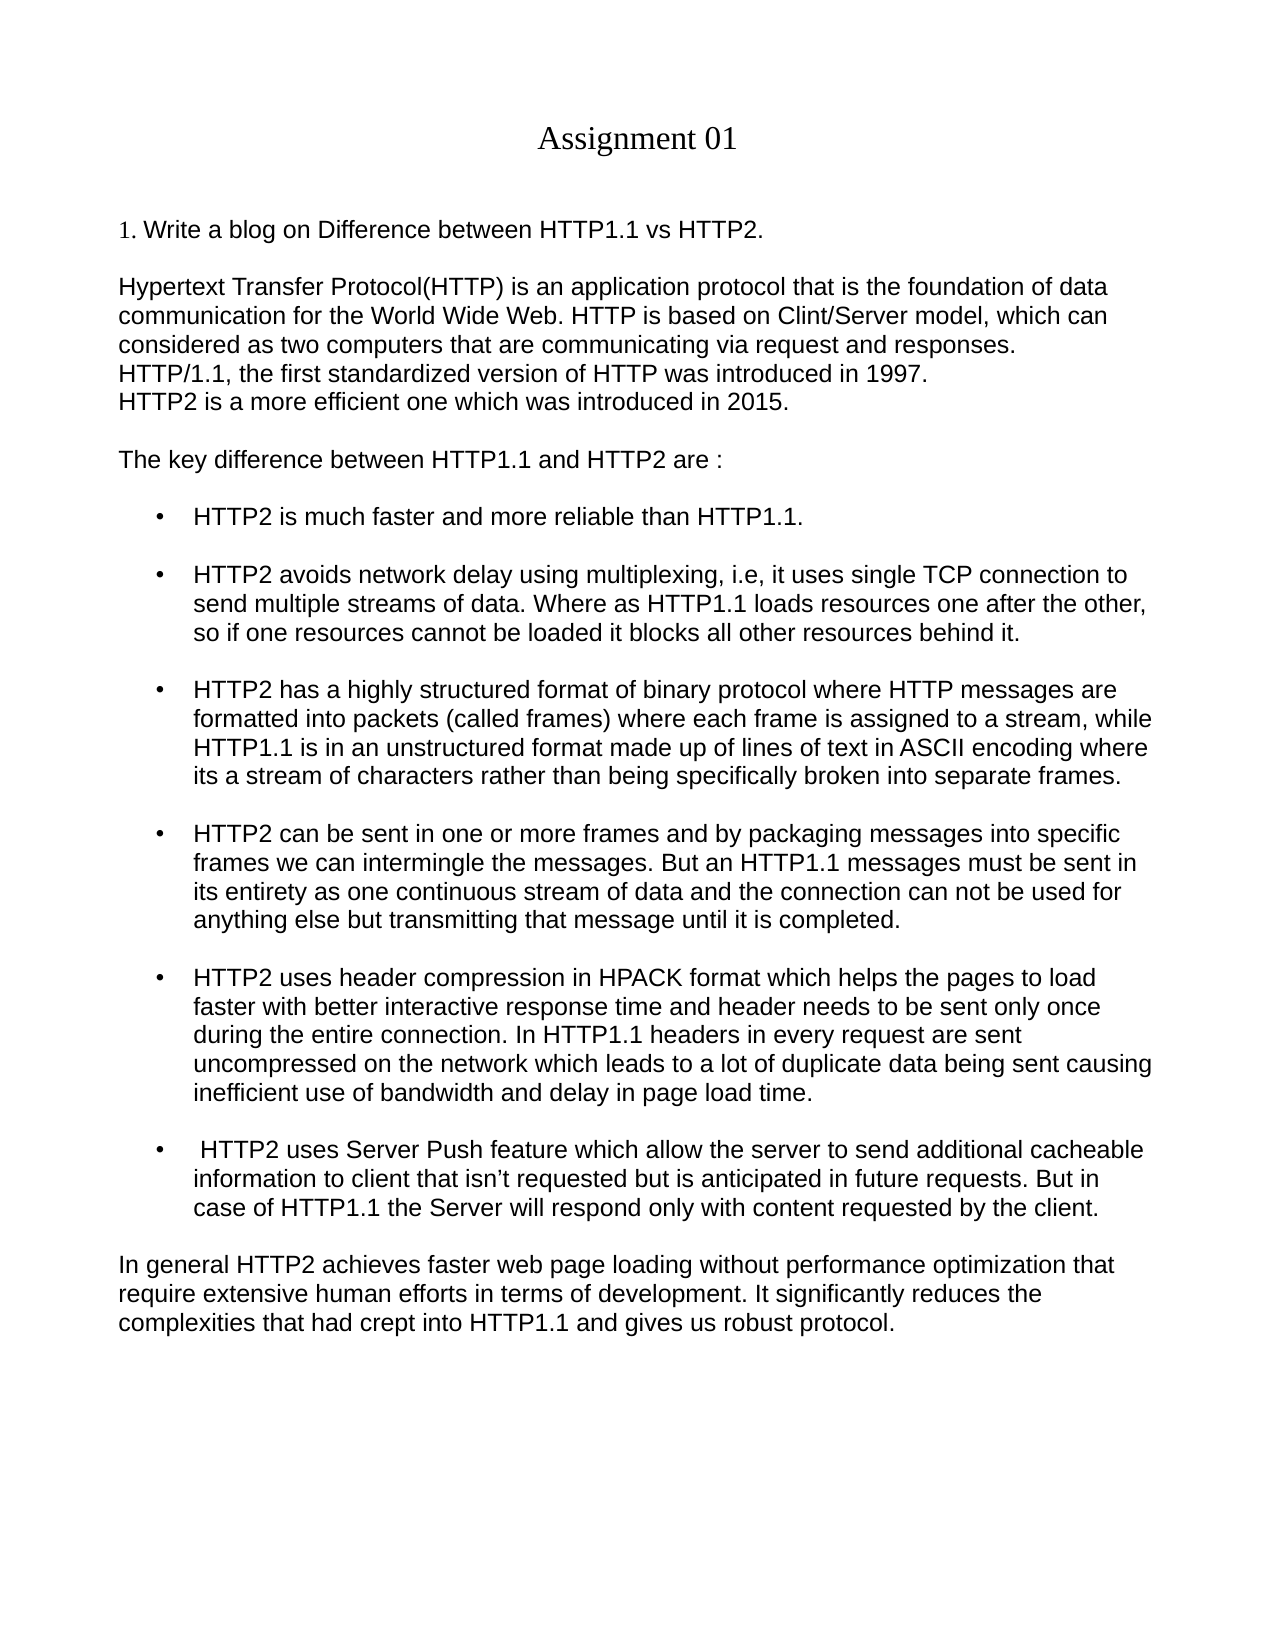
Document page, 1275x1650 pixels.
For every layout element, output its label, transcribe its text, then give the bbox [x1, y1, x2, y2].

text HTTP/1.1, the first standardized version of HTTP was introduced in 1997. [118, 358, 1157, 387]
list HTTP2 avoids network delay using multiplexing, i.e, it uses single TCP connection to send multiple streams of data. Where as HTTP1.1 loads resources one after the other, so if one resources cannot be loaded it blocks all other resources behind it. [156, 560, 1157, 675]
list HTTP2 uses Server Push feature which allow the server to send additional cacheable information to client that isn’t requested but is anticipated in future requests. But in case of HTTP1.1 the Server will respond only with content requested by the client. [156, 1135, 1157, 1222]
text In general HTTP2 achieves faster web page loading without performance optimization that require extensive human efforts in terms of development. It significantly reduces the complexities that had crept into HTTP1.1 and gives us robust protocol. [118, 1250, 1157, 1337]
list HTTP2 can be sent in one or more frames and by packaging messages into specific frames we can intermingle the messages. But an HTTP1.1 messages must be sent in its entirety as one continuous stream of data and the connection can not be used for anything else but transmitting that message until it is completed. [156, 819, 1157, 963]
list HTTP2 uses header compression in HPACK format which helps the pages to load faster with better interactive response time and header needs to be sent only once during the entire connection. In HTTP1.1 headers in every request are sent uncompressed on the network which leads to a lot of duplicate data being sent causing inefficient use of bandwidth and delay in page load time. [156, 963, 1157, 1135]
text Hypertext Transfer Protocol(HTTP) is an application protocol that is the foundation of data communication for the World Wide Web. HTTP is based on Clint/Server model, which can considered as two computers that are communicating via request and responses. [118, 272, 1157, 358]
list HTTP2 has a highly structured format of binary protocol where HTTP messages are formatted into packets (called frames) where each frame is assigned to a stream, while HTTP1.1 is in an unstructured format made up of lines of text in ASCII encoding where its a stream of characters rather than being specifically broken into separate frames. [156, 675, 1157, 819]
text The key difference between HTTP1.1 and HTTP2 are : [118, 445, 1157, 473]
text 1. Write a blog on Difference between HTTP1.1 vs HTTP2. [118, 215, 1157, 243]
text HTTP2 is a more efficient one which was introduced in 2015. [118, 387, 1157, 416]
list HTTP2 is much faster and more reliable than HTTP1.1. [156, 502, 1157, 560]
